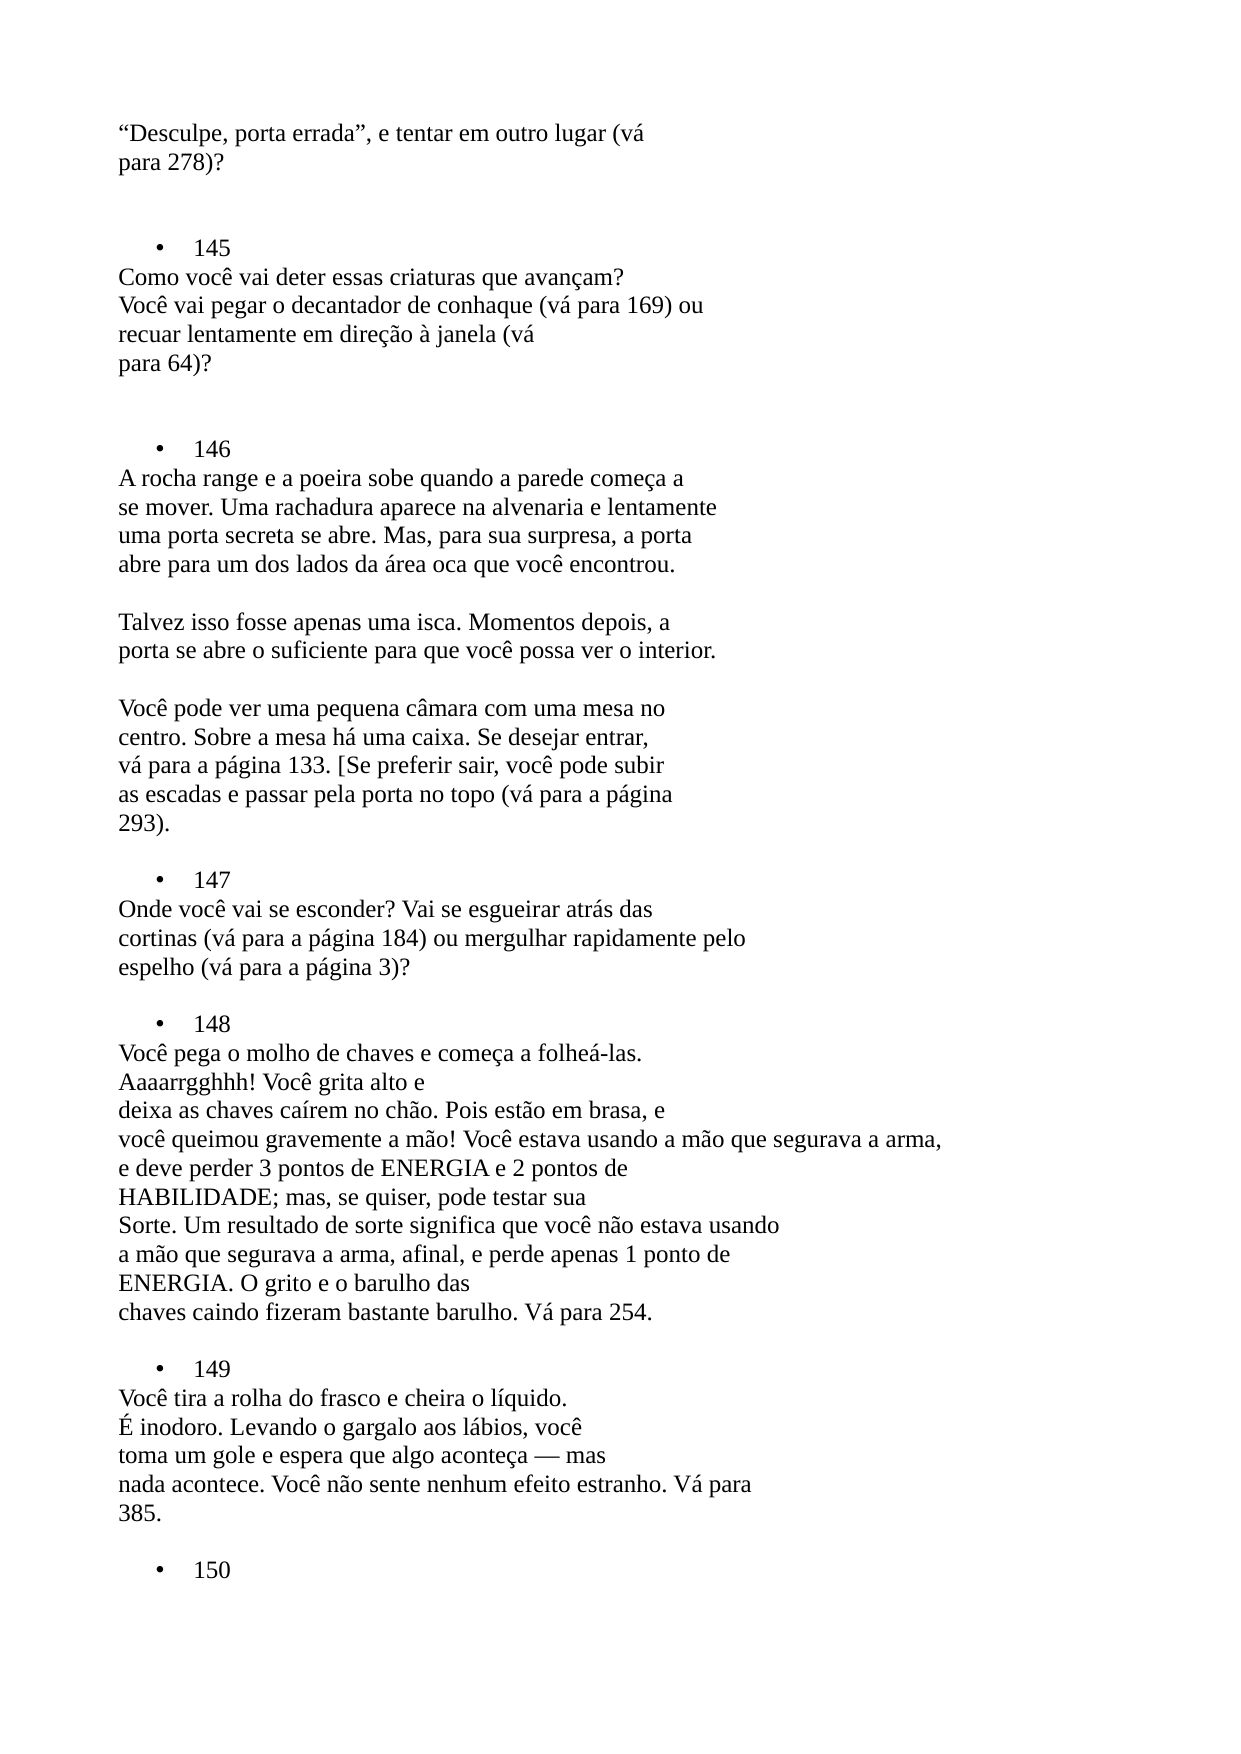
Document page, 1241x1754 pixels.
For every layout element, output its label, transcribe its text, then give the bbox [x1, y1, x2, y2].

text Você tira a rolha do frasco e cheira o líquido. É inodoro. Levando o gargalo aos lábios, você toma um gole e espera que algo aconteça — mas nada acontece. Você não sente nenhum efeito estranho. Vá para 385. [118, 1383, 1122, 1527]
text Como você vai deter essas criaturas que avançam? Você vai pegar o decantador de conhaque (vá para 169) ou recuar lentamente em direção à janela (vá para 64)? [118, 262, 1122, 377]
text Você pega o molho de chaves e começa a folheá-las. Aaaarrgghhh! Você grita alto e deixa as chaves caírem no chão. Pois estão em brasa, e você queimou gravemente a mão! Você estava usando a mão que segurava a arma, e deve perder 3 pontos de ENERGIA e 2 pontos de HABILIDADE; mas, se quiser, pode testar sua Sorte. Um resultado de sorte significa que você não estava usando a mão que segurava a arma, afinal, e perde apenas 1 ponto de ENERGIA. O grito e o barulho das chaves caindo fizeram bastante barulho. Vá para 254. [118, 1038, 1122, 1326]
list 150 [156, 1556, 1122, 1584]
text A rocha range e a poeira sobe quando a parede começa a se mover. Uma rachadura aparece na alvenaria e lentamente uma porta secreta se abre. Mas, para sua surpresa, a porta abre para um dos lados da área oca que você encontrou. Talvez isso fosse apenas uma isca. Momentos depois, a porta se abre o suficiente para que você possa ver o interior. Você pode ver uma pequena câmara com uma mesa no centro. Sobre a mesa há uma caixa. Se desejar entrar, vá para a página 133. [Se preferir sair, você pode subir as escadas e passar pela porta no topo (vá para a página 293). [118, 463, 1122, 837]
text Onde você vai se esconder? Vai se esgueirar atrás das cortinas (vá para a página 184) ou mergulhar rapidamente pelo espelho (vá para a página 3)? [118, 894, 1122, 981]
text “Desculpe, porta errada”, e tentar em outro lugar (vá para 278)? [118, 118, 1122, 176]
list 147 [156, 866, 1122, 894]
list 146 [156, 434, 1122, 463]
list 145 [156, 233, 1122, 262]
list 149 [156, 1354, 1122, 1383]
list 148 [156, 1009, 1122, 1038]
